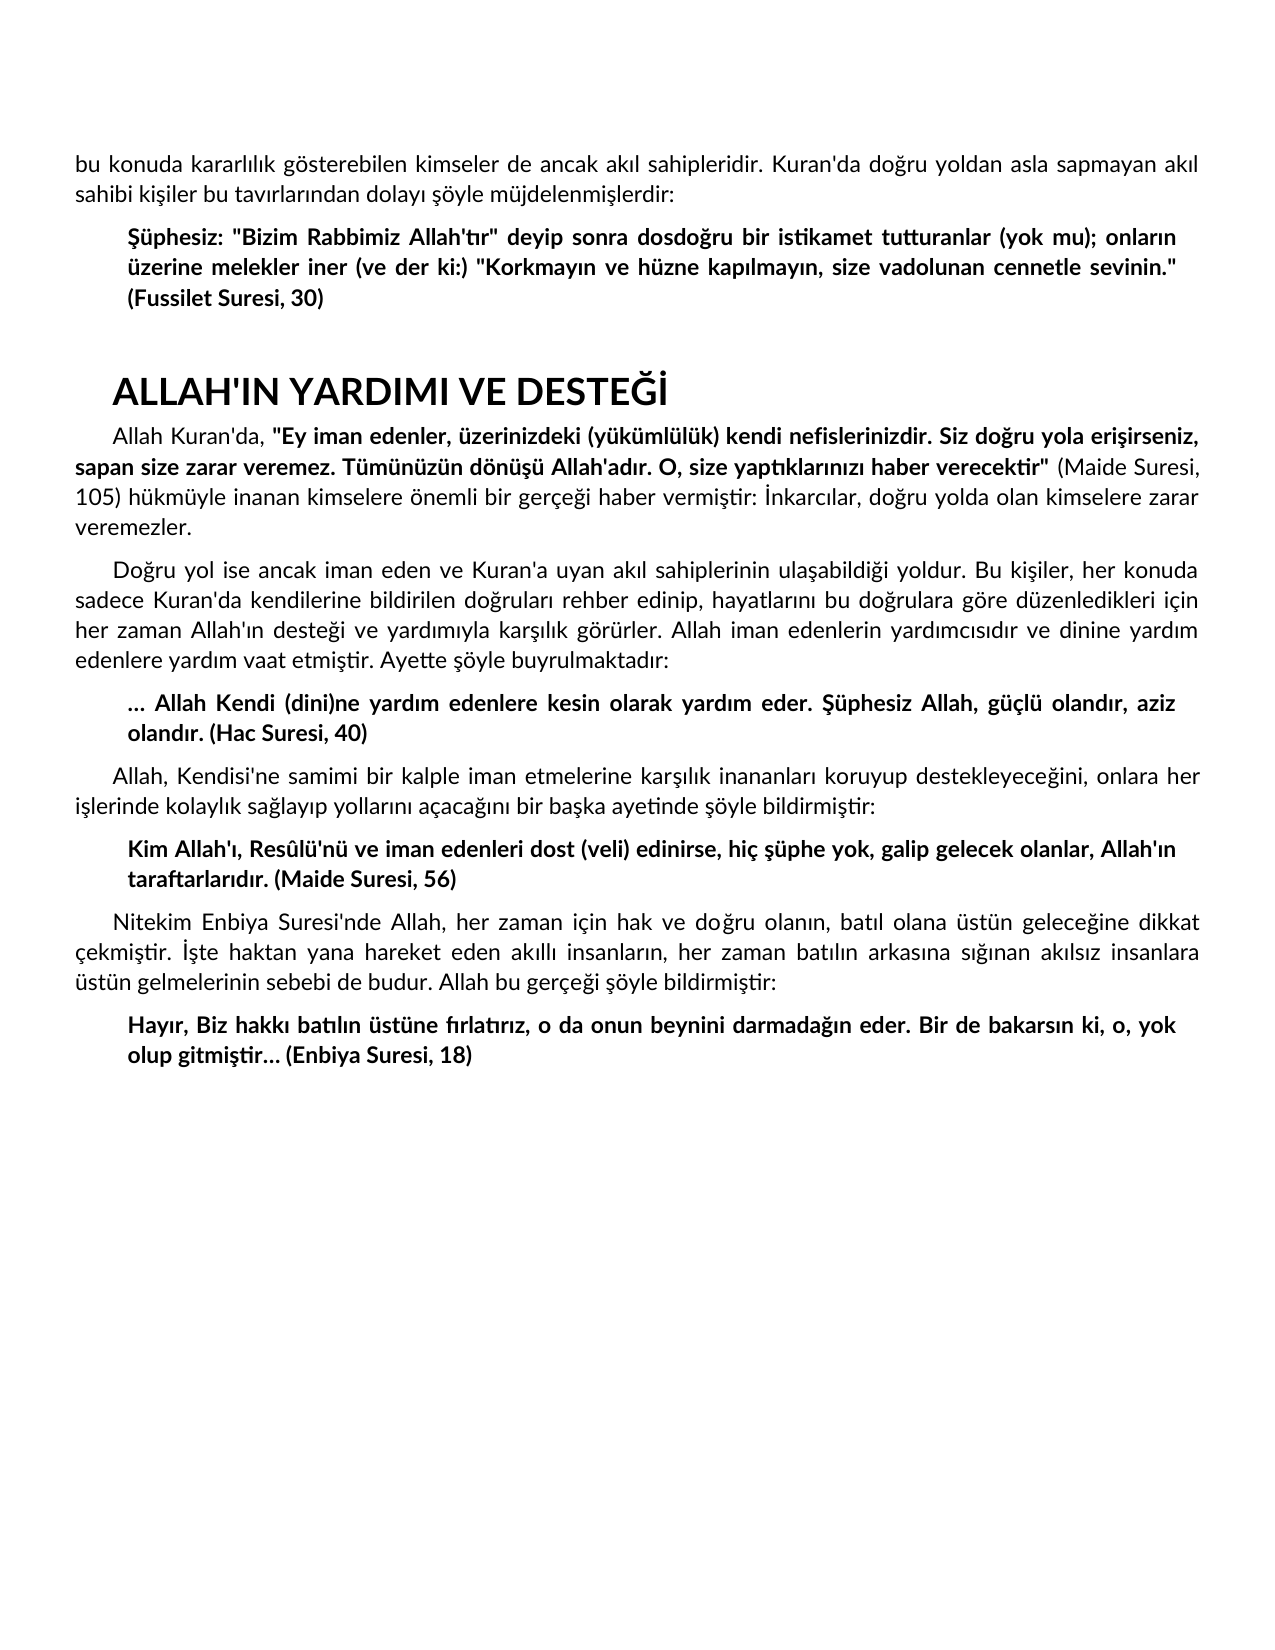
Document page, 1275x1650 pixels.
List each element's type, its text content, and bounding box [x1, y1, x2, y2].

text bu konuda kararlılık gösterebilen kimseler de ancak akıl sahipleridir. Kuran'da doğru yoldan asla sapmayan akıl sahibi kişiler bu tavırlarından dolayı şöyle müjdelenmişlerdir: [75, 150, 1200, 208]
text Allah Kuran'da, "Ey iman edenler, üzerinizdeki (yükümlülük) kendi nefislerinizdir. Siz doğru yola erişirseniz, sapan size zarar veremez. Tümünüzün dönüşü Allah'adır. O, size yaptıklarınızı haber verecektir" (Maide Suresi, 105) hükmüyle inanan kimselere önemli bir gerçeği haber vermiştir: İnkarcılar, doğru yolda olan kimselere zarar veremezler. [75, 422, 1200, 540]
text Şüphesiz: "Bizim Rabbimiz Allah'tır" deyip sonra dosdoğru bir istikamet tutturanlar (yok mu); onların üzerine melekler iner (ve der ki:) "Korkmayın ve hüzne kapılmayın, size vadolunan cennetle sevinin." (Fussilet Suresi, 30) [127, 223, 1177, 311]
text Allah, Kendisi'ne samimi bir kalple iman etmelerine karşılık inananları koruyup destekleyeceğini, onlara her işlerinde kolaylık sağlayıp yollarını açacağını bir başka ayetinde şöyle bildirmiştir: [75, 762, 1200, 819]
text Nitekim Enbiya Suresi'nde Allah, her zaman için hak ve doğru olanın, batıl olana üstün geleceğine dikkat çekmiştir. İşte haktan yana hareket eden akıllı insanların, her zaman batılın arkasına sığınan akılsız insanlara üstün gelmelerinin sebebi de budur. Allah bu gerçeği şöyle bildirmiştir: [75, 907, 1200, 995]
text Hayır, Biz hakkı batılın üstüne fırlatırız, o da onun beynini darmadağın eder. Bir de bakarsın ki, o, yok olup gitmiştir… (Enbiya Suresi, 18) [127, 1011, 1177, 1068]
text Kim Allah'ı, Resûlü'nü ve iman edenleri dost (veli) edinirse, hiç şüphe yok, galip gelecek olanlar, Allah'ın taraftarlarıdır. (Maide Suresi, 56) [127, 834, 1177, 892]
subtitle ALLAH'IN YARDIMI VE DESTEĞİ [112, 369, 1200, 414]
text … Allah Kendi (dini)ne yardım edenlere kesin olarak yardım eder. Şüphesiz Allah, güçlü olandır, aziz olandır. (Hac Suresi, 40) [127, 689, 1177, 746]
text Doğru yol ise ancak iman eden ve Kuran'a uyan akıl sahiplerinin ulaşabildiği yoldur. Bu kişiler, her konuda sadece Kuran'da kendilerine bildirilen doğruları rehber edinip, hayatlarını bu doğrulara göre düzenledikleri için her zaman Allah'ın desteği ve yardımıyla karşılık görürler. Allah iman edenlerin yardımcısıdır ve dinine yardım edenlere yardım vaat etmiştir. Ayette şöyle buyrulmaktadır: [75, 555, 1200, 673]
